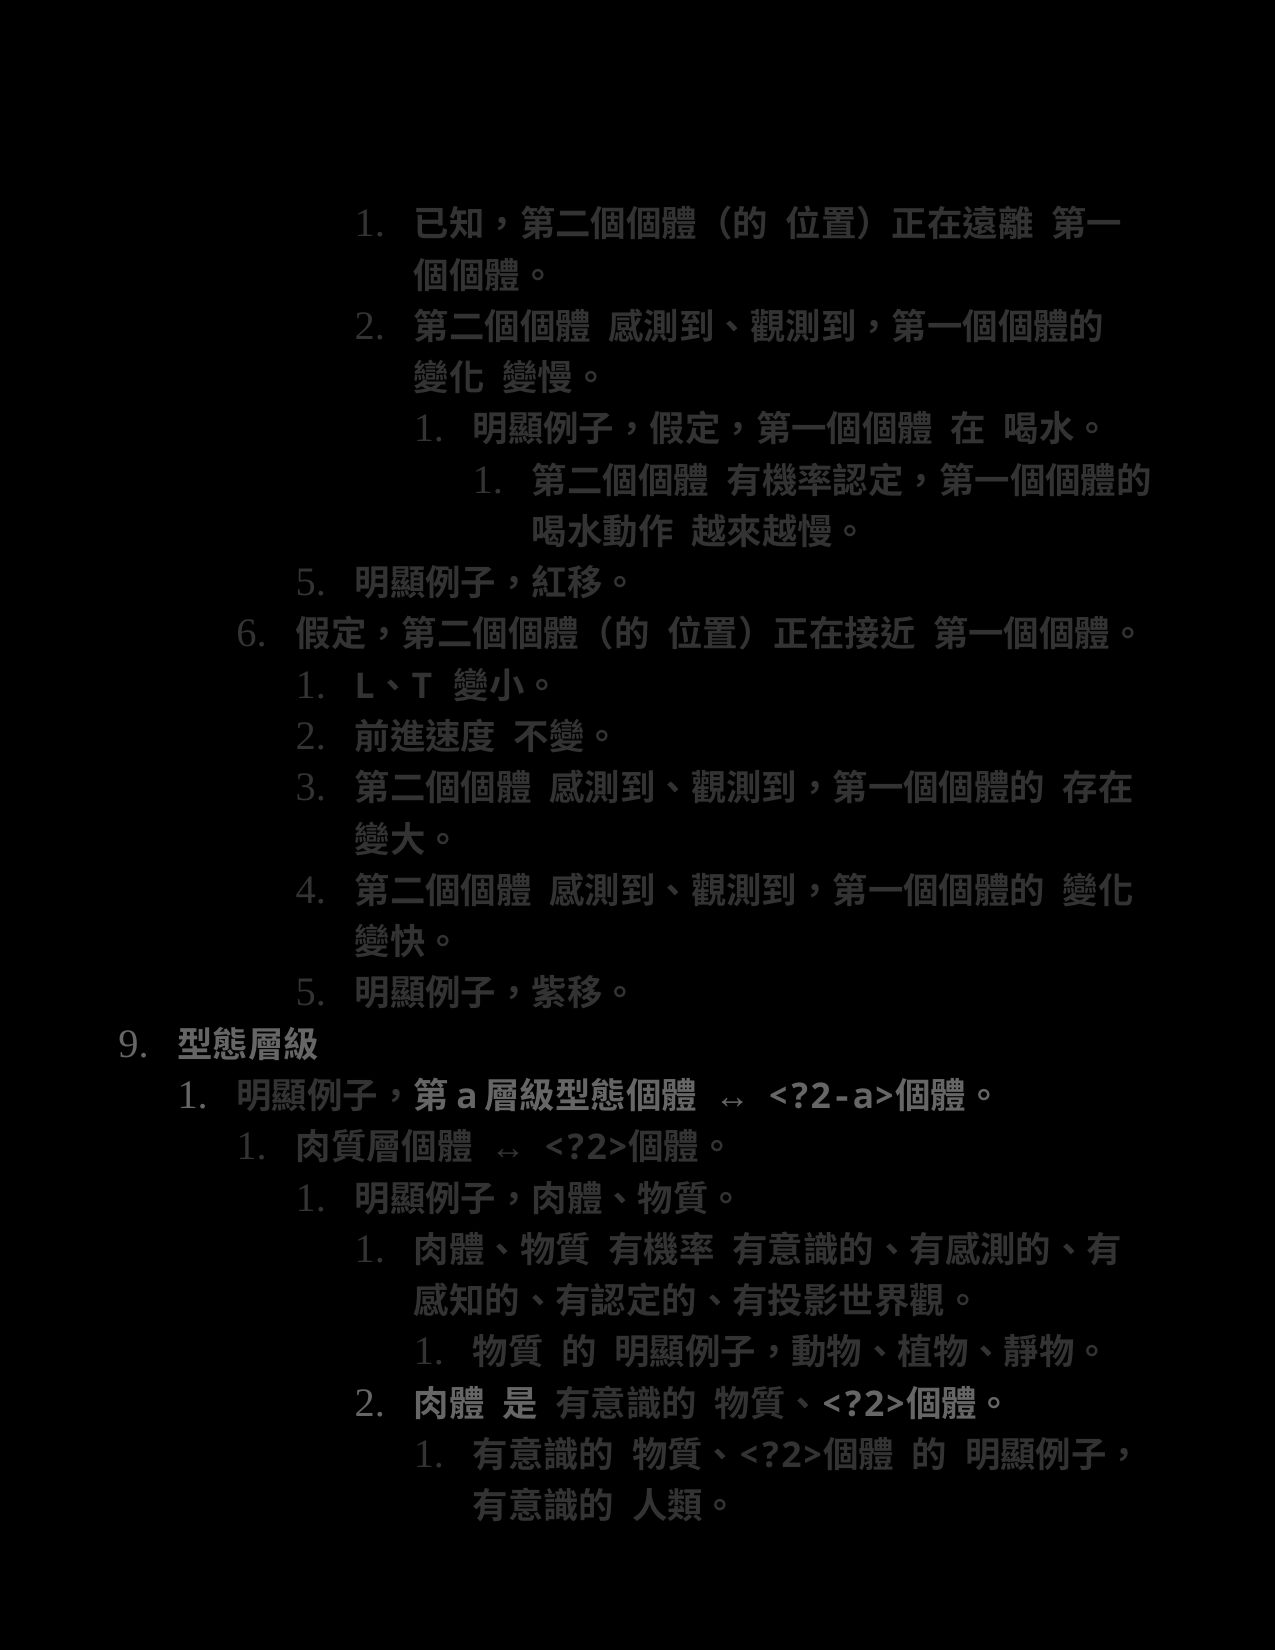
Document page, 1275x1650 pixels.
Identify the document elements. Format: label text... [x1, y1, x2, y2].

list 肉體、物質 有機率 有意識的、有感測的、有感知的、有認定的、有投影世界觀。 [354, 1221, 1157, 1324]
list 明顯例子，肉體、物質。 [295, 1170, 1157, 1221]
list 第二個個體 有機率認定，第一個個體的 喝水動作 越來越慢。 [472, 452, 1157, 554]
list 假定，第二個個體（的 位置）正在接近 第一個個體。 [236, 606, 1157, 657]
list 第二個個體 感測到、觀測到，第一個個體的 變化 變慢。 [354, 298, 1157, 401]
list 明顯例子，假定，第一個個體 在 喝水。 [413, 401, 1157, 452]
list 已知，第二個個體（的 位置）正在遠離 第一個個體。 [354, 196, 1157, 298]
list 物質 的 明顯例子，動物、植物、靜物。 [413, 1324, 1157, 1375]
list 明顯例子，第a層級型態個體 ↔ <?2-a>個體。 [177, 1067, 1157, 1118]
list 第二個個體 感測到、觀測到，第一個個體的 變化 變快。 [295, 862, 1157, 965]
list L、T 變小。 [295, 657, 1157, 708]
list 前進速度 不變。 [295, 708, 1157, 760]
list 明顯例子，紅移。 [295, 554, 1157, 606]
list 第二個個體 感測到、觀測到，第一個個體的 存在 變大。 [295, 760, 1157, 862]
list 明顯例子，紫移。 [295, 965, 1157, 1016]
list 肉體 是 有意識的 物質、<?2>個體。 [354, 1375, 1157, 1426]
list 型態層級 [118, 1016, 1157, 1067]
list 有意識的 物質、<?2>個體 的 明顯例子，有意識的 人類。 [413, 1426, 1157, 1529]
list 肉質層個體 ↔ <?2>個體。 [236, 1118, 1157, 1170]
